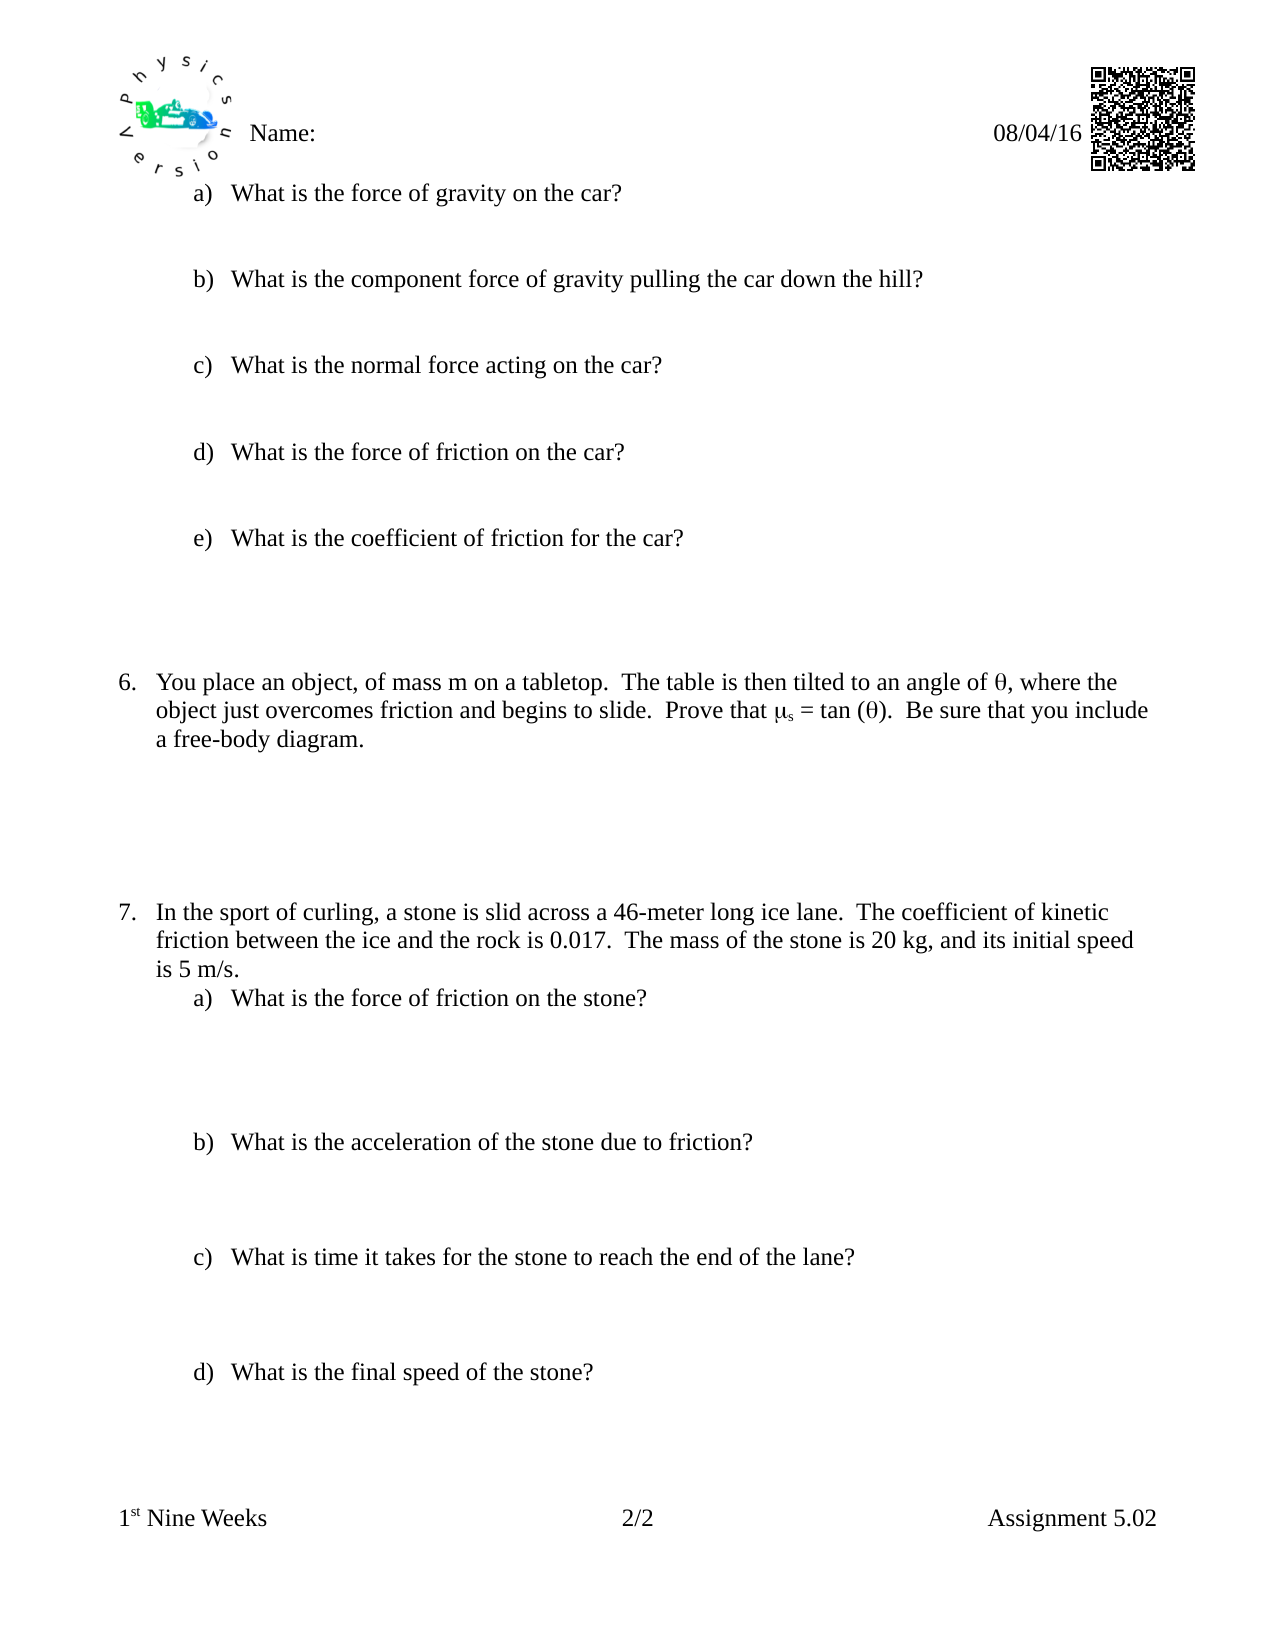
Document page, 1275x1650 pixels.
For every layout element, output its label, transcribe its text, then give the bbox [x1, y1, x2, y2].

list What is the component force of gravity pulling the car down the hill? [193, 264, 1157, 293]
picture [119, 56, 232, 177]
list In the sport of curling, a stone is slid across a 46-meter long ice lane. The coefficient of kinetic friction between the ice and the rock is 0.017. The mass of the stone is 20 kg, and its initial speed is 5 m/s. [118, 897, 1157, 983]
list What is the force of friction on the stone? [193, 983, 1157, 1012]
list You place an object, of mass m on a tabletop. The table is then tilted to an angle of q, where the object just overcomes friction and begins to slide. Prove that ms = tan (q). Be sure that you include a free-body diagram. [118, 667, 1157, 753]
list What is the acceleration of the stone due to friction? [193, 1127, 1157, 1156]
list What is the final speed of the stone? [193, 1357, 1157, 1386]
list What is the coefficient of friction for the car? [193, 523, 1157, 552]
list What is the force of friction on the car? [193, 437, 1157, 466]
picture [1082, 58, 1203, 179]
list What is time it takes for the stone to reach the end of the lane? [193, 1242, 1157, 1271]
list What is the normal force acting on the car? [193, 351, 1157, 379]
list What is the force of gravity on the car? [193, 176, 1157, 207]
